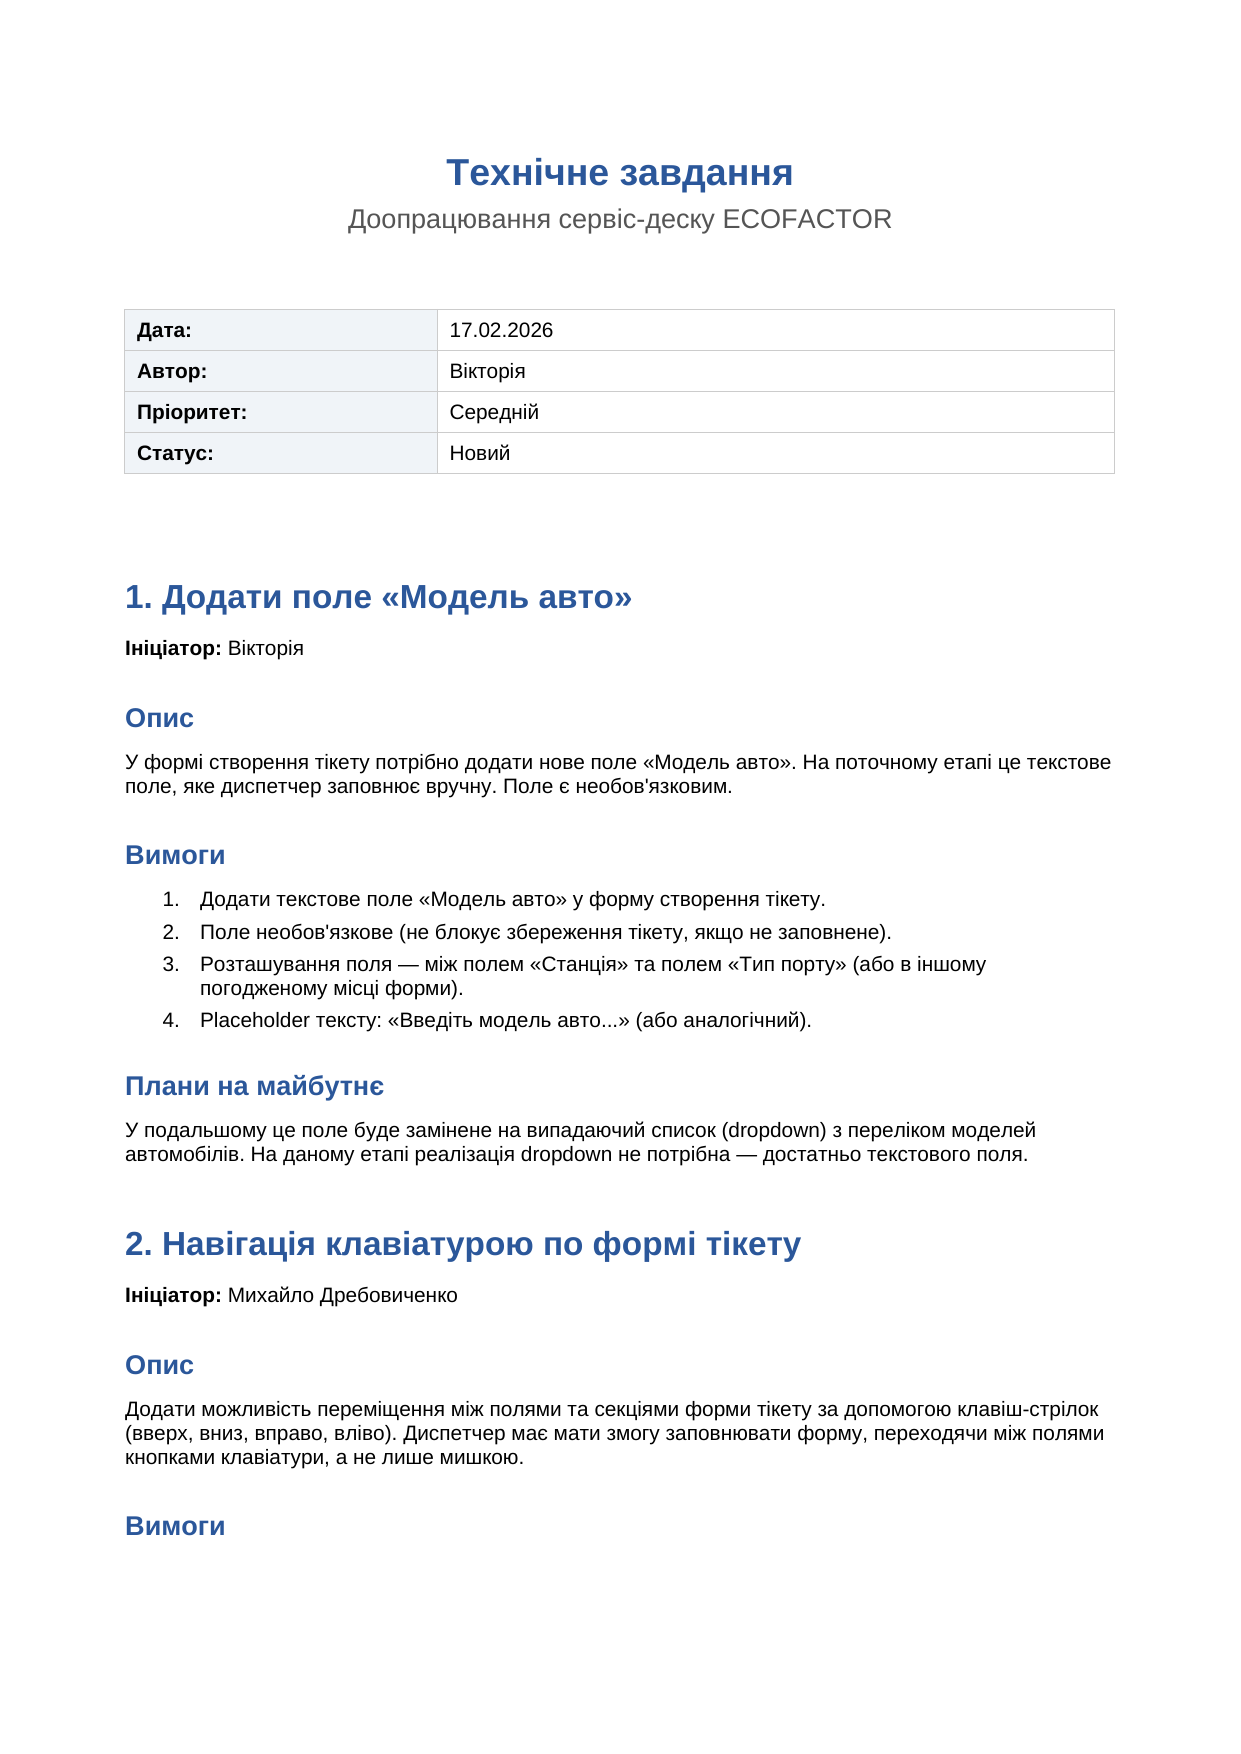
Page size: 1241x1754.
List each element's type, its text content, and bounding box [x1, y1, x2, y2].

table_cell Вікторія [438, 351, 1114, 391]
list Розташування поля — між полем «Станція» та полем «Тип порту» (або в іншому погодженому місці форми). [162, 952, 1115, 1000]
text Технічне завдання [125, 150, 1115, 193]
list Placeholder тексту: «Введіть модель авто...» (або аналогічний). [162, 1008, 1115, 1032]
text Доопрацювання сервіс-деску ECOFACTOR [125, 203, 1115, 235]
list Додати текстове поле «Модель авто» у форму створення тікету. [162, 887, 1115, 911]
text Ініціатор: Вікторія [125, 636, 1115, 660]
table_header 17.02.2026 [438, 310, 1114, 350]
table_header Дата: [125, 310, 437, 350]
subtitle 2. Навігація клавіатурою по формі тікету [125, 1224, 1115, 1262]
list Поле необов'язкове (не блокує збереження тікету, якщо не заповнене). [162, 919, 1115, 943]
subtitle Опис [125, 702, 1115, 733]
text У подальшому це поле буде замінене на випадаючий список (dropdown) з переліком моделей автомобілів. На даному етапі реалізація dropdown не потрібна — достатньо текстового поля. [125, 1117, 1115, 1165]
table_cell Середній [438, 392, 1114, 432]
table_cell Новий [438, 433, 1114, 473]
table_cell Пріоритет: [125, 392, 437, 432]
subtitle Плани на майбутнє [125, 1069, 1115, 1101]
subtitle 1. Додати поле «Модель авто» [125, 577, 1115, 615]
subtitle Опис [125, 1349, 1115, 1380]
text Ініціатор: Михайло Дребовиченко [125, 1283, 1115, 1307]
text У формі створення тікету потрібно додати нове поле «Модель авто». На поточному етапі це текстове поле, яке диспетчер заповнює вручну. Поле є необов'язковим. [125, 750, 1115, 798]
subtitle Вимоги [125, 839, 1115, 871]
text Додати можливість переміщення між полями та секціями форми тікету за допомогою клавіш-стрілок (вверх, вниз, вправо, вліво). Диспетчер має мати змогу заповнювати форму, переходячи між полями кнопками клавіатури, а не лише мишкою. [125, 1397, 1115, 1468]
table_cell Автор: [125, 351, 437, 391]
subtitle Вимоги [125, 1510, 1115, 1541]
table_cell Статус: [125, 433, 437, 473]
